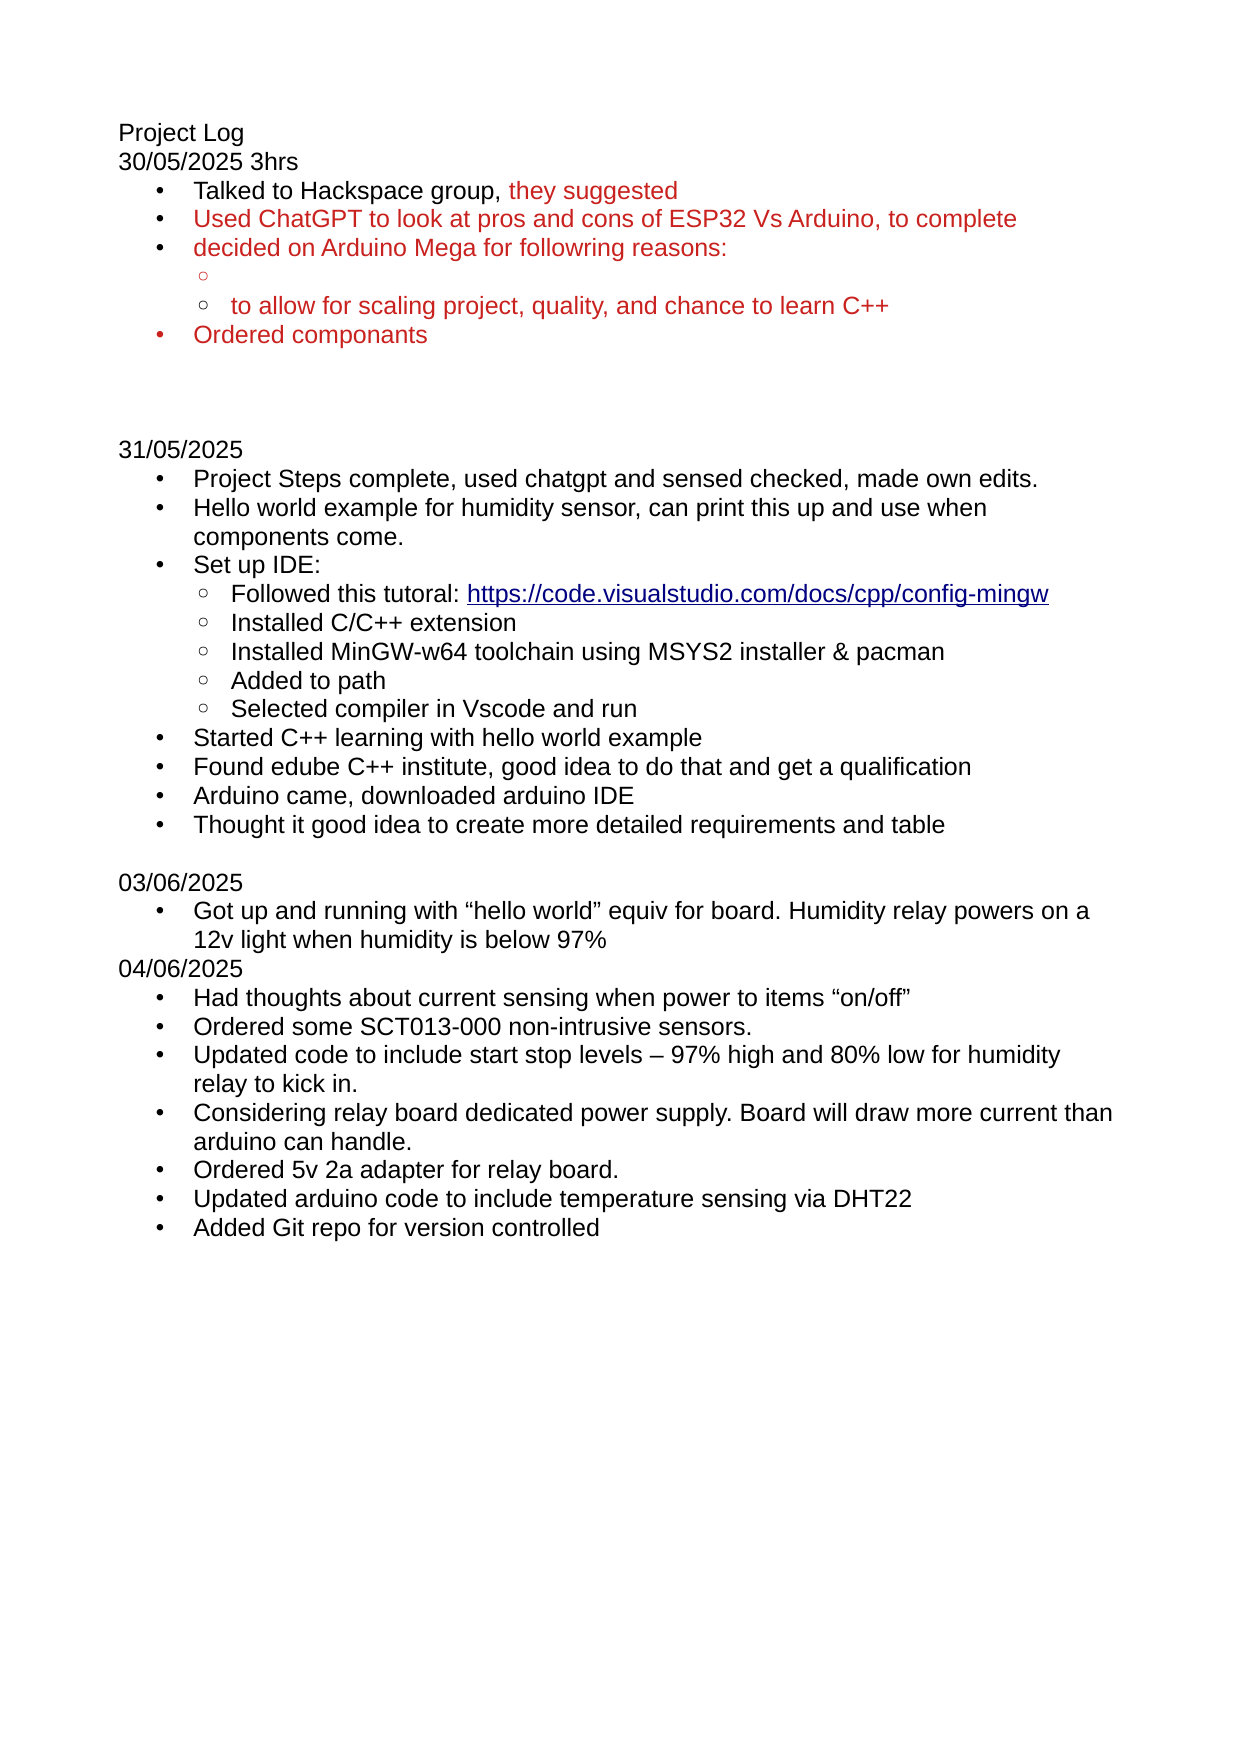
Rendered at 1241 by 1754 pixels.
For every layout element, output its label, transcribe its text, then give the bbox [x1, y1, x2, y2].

list Talked to Hackspace group, they suggested [156, 176, 1122, 204]
text 31/05/2025 [118, 435, 1122, 464]
list Ordered 5v 2a adapter for relay board. [156, 1156, 1122, 1184]
text 04/06/2025 [118, 954, 1122, 983]
list Project Steps complete, used chatgpt and sensed checked, made own edits. [156, 464, 1122, 493]
text 03/06/2025 [118, 867, 1122, 896]
list Used ChatGPT to look at pros and cons of ESP32 Vs Arduino, to complete [156, 204, 1122, 233]
list Arduino came, downloaded arduino IDE [156, 781, 1122, 810]
list Ordered some SCT013-000 non-intrusive sensors. [156, 1011, 1122, 1040]
list Ordered componants [156, 320, 1122, 349]
list Selected compiler in Vscode and run [193, 694, 1122, 723]
list Considering relay board dedicated power supply. Board will draw more current than arduino can handle. [156, 1098, 1122, 1156]
list to allow for scaling project, quality, and chance to learn C++ [193, 291, 1122, 320]
list Thought it good idea to create more detailed requirements and table [156, 810, 1122, 839]
list Followed this tutoral: https://code.visualstudio.com/docs/cpp/config-mingw [193, 579, 1122, 608]
list Set up IDE: [156, 550, 1122, 579]
list Started C++ learning with hello world example [156, 723, 1122, 752]
list Updated code to include start stop levels – 97% high and 80% low for humidity relay to kick in. [156, 1040, 1122, 1098]
list Found edube C++ institute, good idea to do that and get a qualification [156, 752, 1122, 781]
list Installed MinGW-w64 toolchain using MSYS2 installer & pacman [193, 637, 1122, 666]
list Updated arduino code to include temperature sensing via DHT22 [156, 1184, 1122, 1213]
list decided on Arduino Mega for followring reasons: [156, 233, 1122, 262]
list Added to path [193, 666, 1122, 694]
text Project Log [118, 118, 1122, 147]
list Got up and running with “hello world” equiv for board. Humidity relay powers on a 12v light when humidity is below 97% [156, 896, 1122, 954]
text 30/05/2025 3hrs [118, 147, 1122, 176]
list Installed C/C++ extension [193, 608, 1122, 637]
list Had thoughts about current sensing when power to items “on/off” [156, 983, 1122, 1011]
list Hello world example for humidity sensor, can print this up and use when components come. [156, 493, 1122, 550]
list Added Git repo for version controlled [156, 1213, 1122, 1242]
